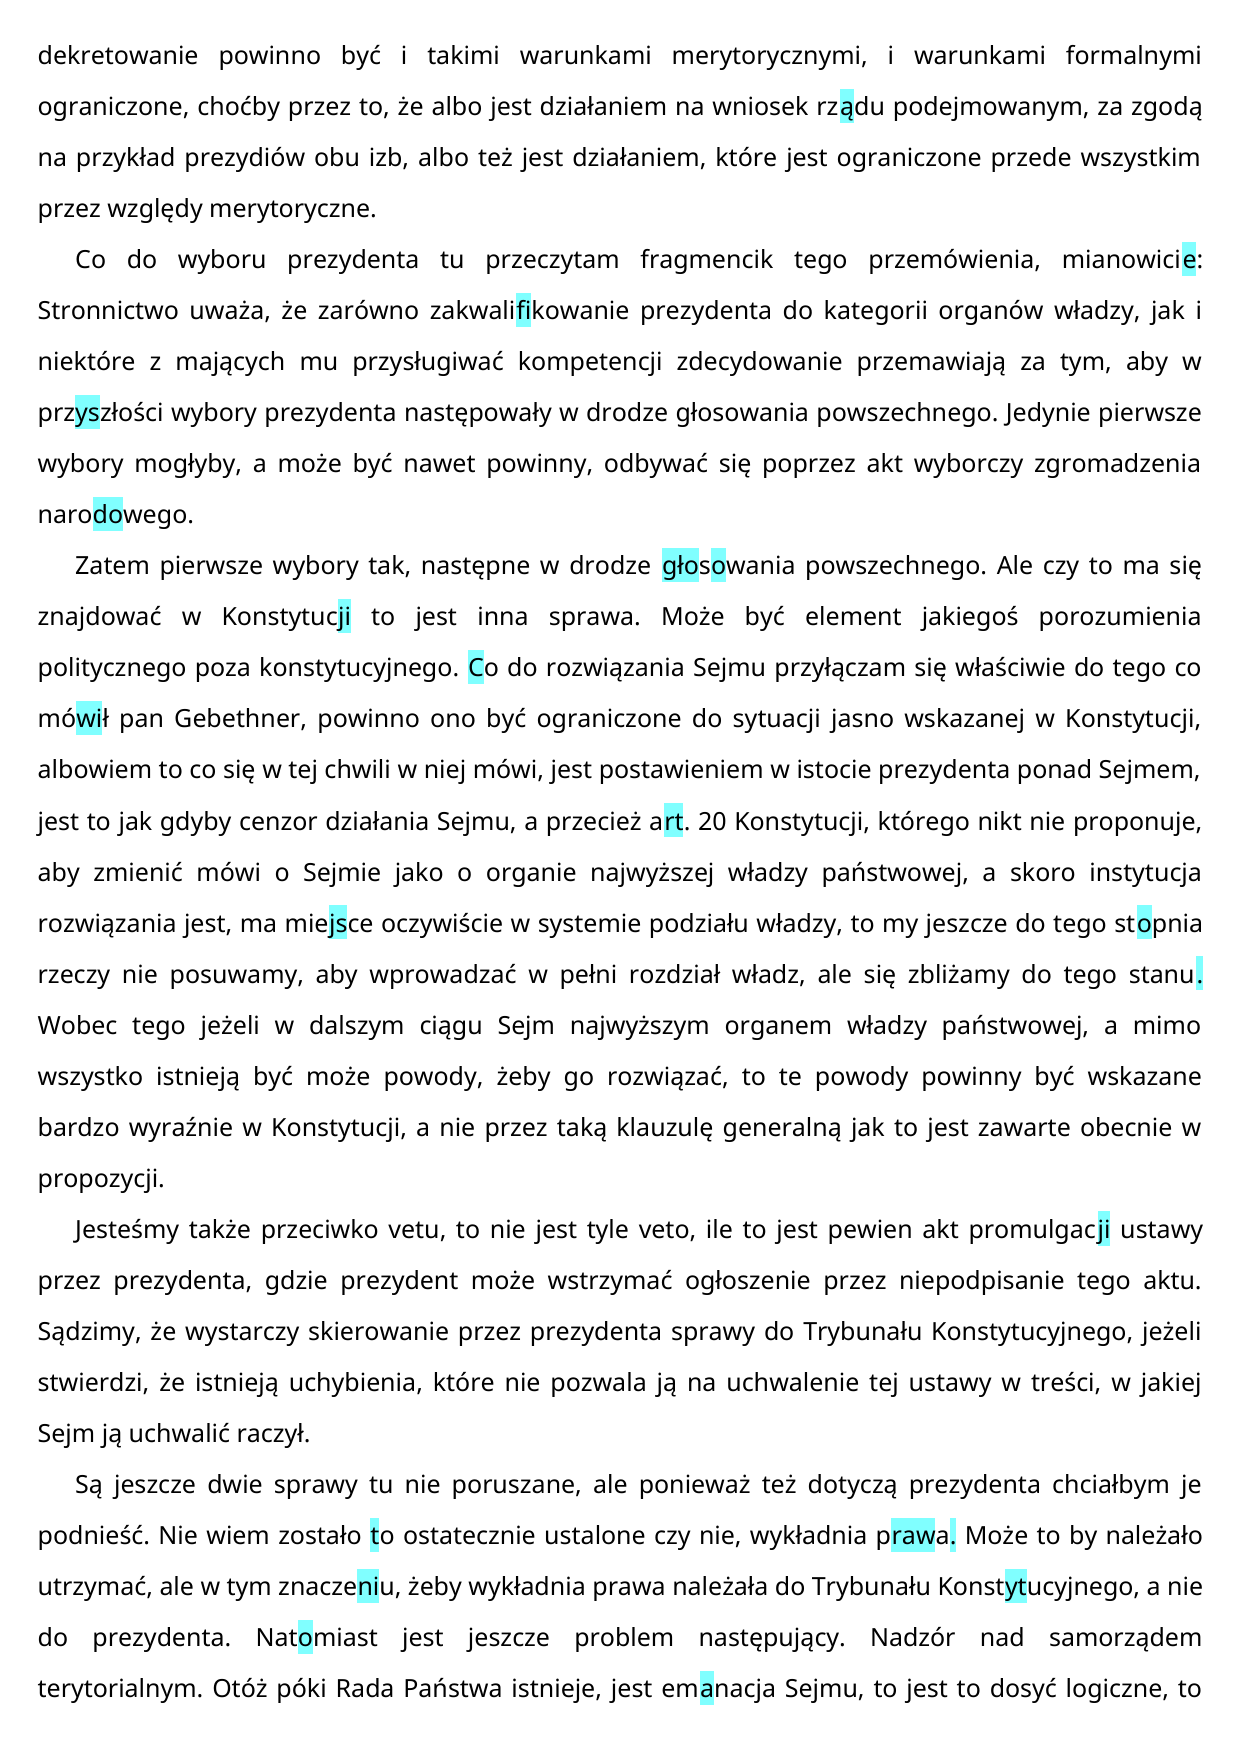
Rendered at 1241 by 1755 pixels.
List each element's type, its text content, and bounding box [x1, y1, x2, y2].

text dekretowanie powinno być i takimi warunkami merytorycznymi, i warunkami formalnymi ograniczone, choćby przez to, że albo jest działaniem na wniosek rządu podejmowanym, za zgodą na przykład prezydiów obu izb, albo też jest działaniem, które jest ograniczone przede wszystkim przez względy merytoryczne. [37, 37, 1203, 225]
text Jesteśmy także przeciwko vetu, to nie jest tyle veto, ile to jest pewien akt promulgacji ustawy przez prezydenta, gdzie prezydent może wstrzymać ogłoszenie przez niepodpisanie tego aktu. Sądzimy, że wystarczy skierowanie przez prezydenta sprawy do Trybunału Konstytucyjnego, jeżeli stwierdzi, że istnieją uchybienia, które nie pozwala ją na uchwalenie tej ustawy w treści, w jakiej Sejm ją uchwalić raczył. [37, 1211, 1203, 1450]
text Są jeszcze dwie sprawy tu nie poruszane, ale ponieważ też dotyczą prezydenta chciałbym je podnieść. Nie wiem zostało to ostatecznie ustalone czy nie, wykładnia prawa. Może to by należało utrzymać, ale w tym znaczeniu, żeby wykładnia prawa należała do Trybunału Konstytucyjnego, a nie do prezydenta. Natomiast jest jeszcze problem następujący. Nadzór nad samorządem terytorialnym. Otóż póki Rada Państwa istnieje, jest emanacja Sejmu, to jest to dosyć logiczne, to [37, 1467, 1203, 1705]
text Co do wyboru prezydenta tu przeczytam fragmencik tego przemówienia, mianowicie: Stronnictwo uważa, że zarówno zakwalifikowanie prezydenta do kategorii organów władzy, jak i niektóre z mających mu przysługiwać kompetencji zdecydowanie przemawiają za tym, aby w przyszłości wybory prezydenta następowały w drodze głosowania powszechnego. Jedynie pierwsze wybory mogłyby, a może być nawet powinny, odbywać się poprzez akt wyborczy zgromadzenia narodowego. [37, 242, 1203, 531]
text Zatem pierwsze wybory tak, następne w drodze głosowania powszechnego. Ale czy to ma się znajdować w Konstytucji to jest inna sprawa. Może być element jakiegoś porozumienia politycznego poza konstytucyjnego. Co do rozwiązania Sejmu przyłączam się właściwie do tego co mówił pan Gebethner, powinno ono być ograniczone do sytuacji jasno wskazanej w Konstytucji, albowiem to co się w tej chwili w niej mówi, jest postawieniem w istocie prezydenta ponad Sejmem, jest to jak gdyby cenzor działania Sejmu, a przecież art. 20 Konstytucji, którego nikt nie proponuje, aby zmienić mówi o Sejmie jako o organie najwyższej władzy państwowej, a skoro instytucja rozwiązania jest, ma miejsce oczywiście w systemie podziału władzy, to my jeszcze do tego stopnia rzeczy nie posuwamy, aby wprowadzać w pełni rozdział władz, ale się zbliżamy do tego stanu. Wobec tego jeżeli w dalszym ciągu Sejm najwyższym organem władzy państwowej, a mimo wszystko istnieją być może powody, żeby go rozwiązać, to te powody powinny być wskazane bardzo wyraźnie w Konstytucji, a nie przez taką klauzulę generalną jak to jest zawarte obecnie w propozycji. [37, 548, 1203, 1194]
